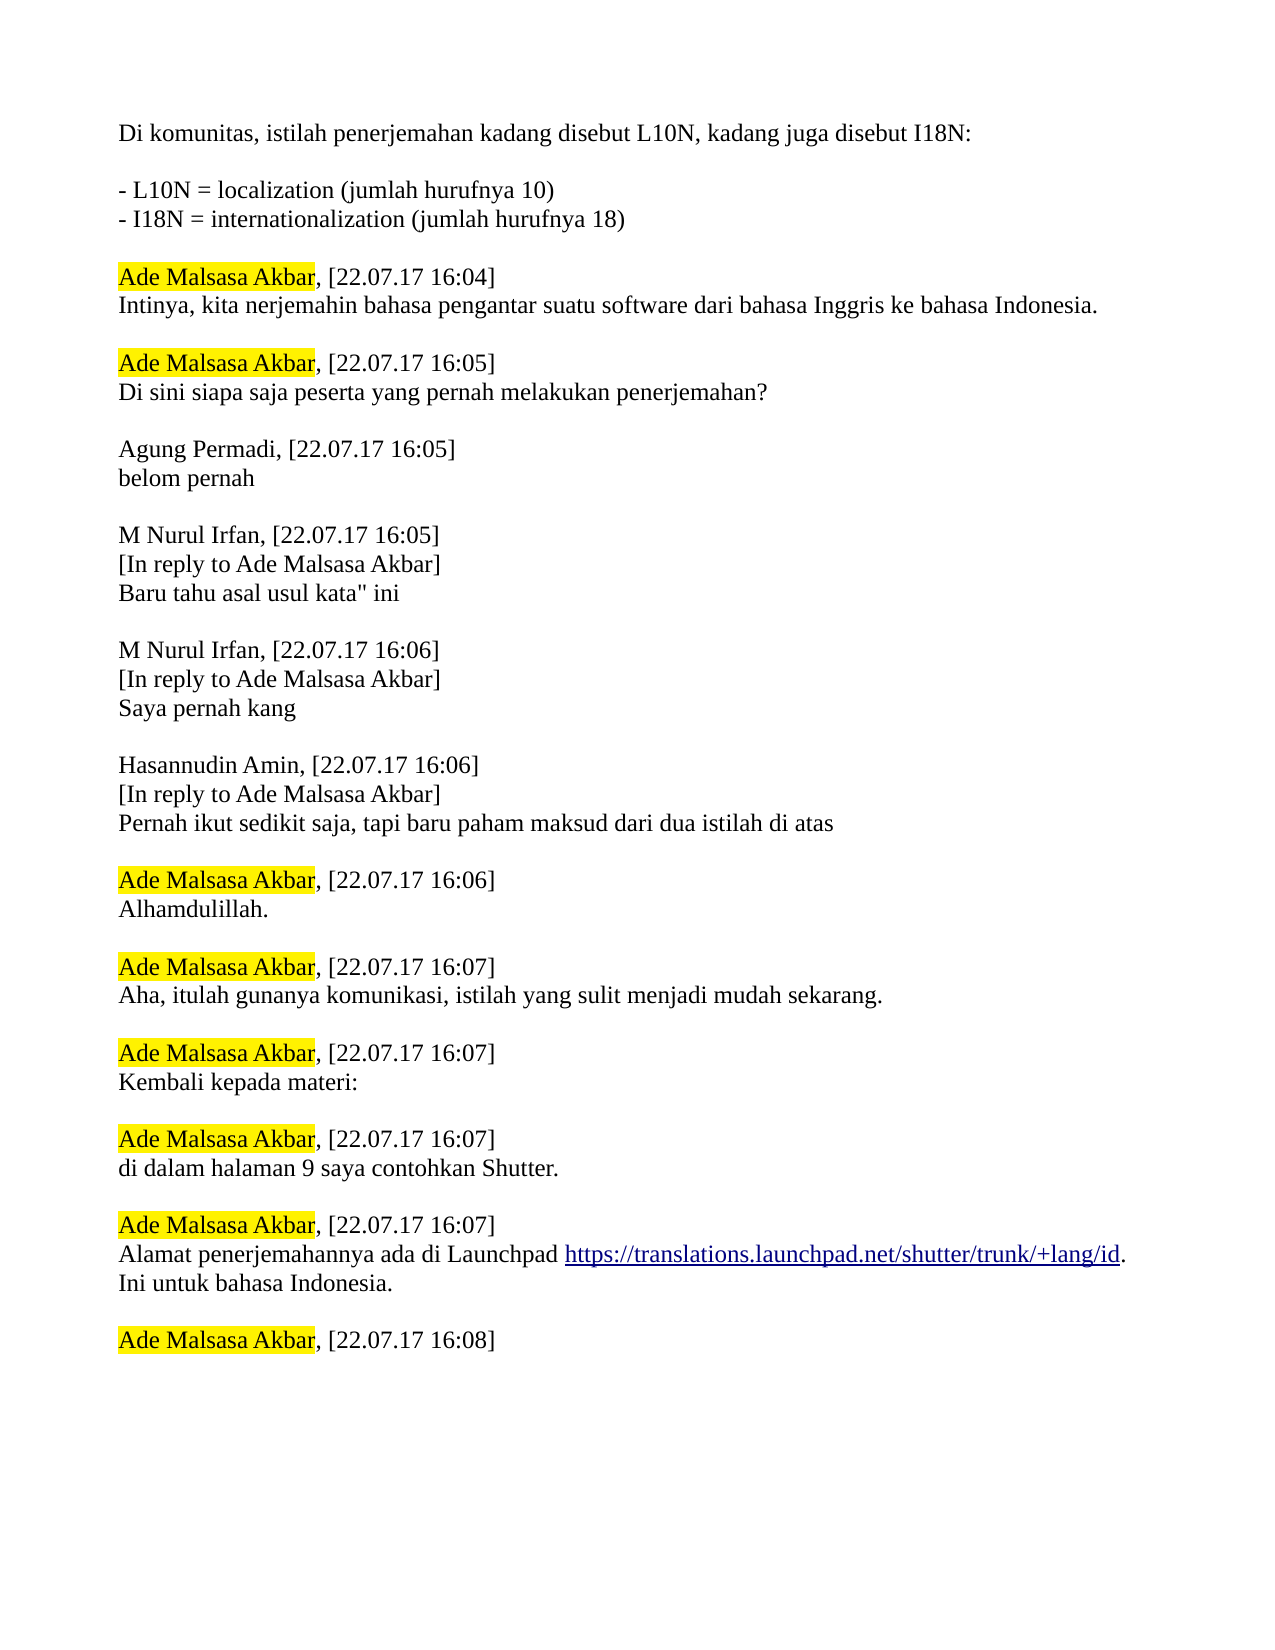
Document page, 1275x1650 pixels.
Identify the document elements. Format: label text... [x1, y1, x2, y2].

text Alhamdulillah. [118, 894, 1157, 923]
text [In reply to Ade Malsasa Akbar] [118, 664, 1157, 693]
text Hasannudin Amin, [22.07.17 16:06] [118, 751, 1157, 779]
text Baru tahu asal usul kata" ini [118, 578, 1157, 607]
text Alamat penerjemahannya ada di Launchpad https://translations.launchpad.net/shutter/trunk/+lang/id. Ini untuk bahasa Indonesia. [118, 1239, 1157, 1297]
text Di komunitas, istilah penerjemahan kadang disebut L10N, kadang juga disebut I18N: [118, 118, 1157, 147]
text belom pernah [118, 463, 1157, 492]
text di dalam halaman 9 saya contohkan Shutter. [118, 1153, 1157, 1182]
text - I18N = internationalization (jumlah hurufnya 18) [118, 204, 1157, 233]
text M Nurul Irfan, [22.07.17 16:05] [118, 521, 1157, 549]
text Pernah ikut sedikit saja, tapi baru paham maksud dari dua istilah di atas [118, 808, 1157, 837]
text Di sini siapa saja peserta yang pernah melakukan penerjemahan? [118, 377, 1157, 406]
text [In reply to Ade Malsasa Akbar] [118, 549, 1157, 578]
text Ade Malsasa Akbar, [22.07.17 16:08] [118, 1326, 1157, 1354]
text - L10N = localization (jumlah hurufnya 10) [118, 176, 1157, 204]
text Ade Malsasa Akbar, [22.07.17 16:07] [118, 1038, 1157, 1067]
text [In reply to Ade Malsasa Akbar] [118, 779, 1157, 808]
text Ade Malsasa Akbar, [22.07.17 16:05] [118, 348, 1157, 377]
text Agung Permadi, [22.07.17 16:05] [118, 434, 1157, 463]
text Ade Malsasa Akbar, [22.07.17 16:04] [118, 262, 1157, 291]
text Intinya, kita nerjemahin bahasa pengantar suatu software dari bahasa Inggris ke bahasa Indonesia. [118, 291, 1157, 319]
text Kembali kepada materi: [118, 1067, 1157, 1096]
text Ade Malsasa Akbar, [22.07.17 16:06] [118, 866, 1157, 894]
text Aha, itulah gunanya komunikasi, istilah yang sulit menjadi mudah sekarang. [118, 981, 1157, 1009]
text Saya pernah kang [118, 693, 1157, 722]
text Ade Malsasa Akbar, [22.07.17 16:07] [118, 1211, 1157, 1239]
text Ade Malsasa Akbar, [22.07.17 16:07] [118, 952, 1157, 981]
text Ade Malsasa Akbar, [22.07.17 16:07] [118, 1124, 1157, 1153]
text M Nurul Irfan, [22.07.17 16:06] [118, 636, 1157, 664]
